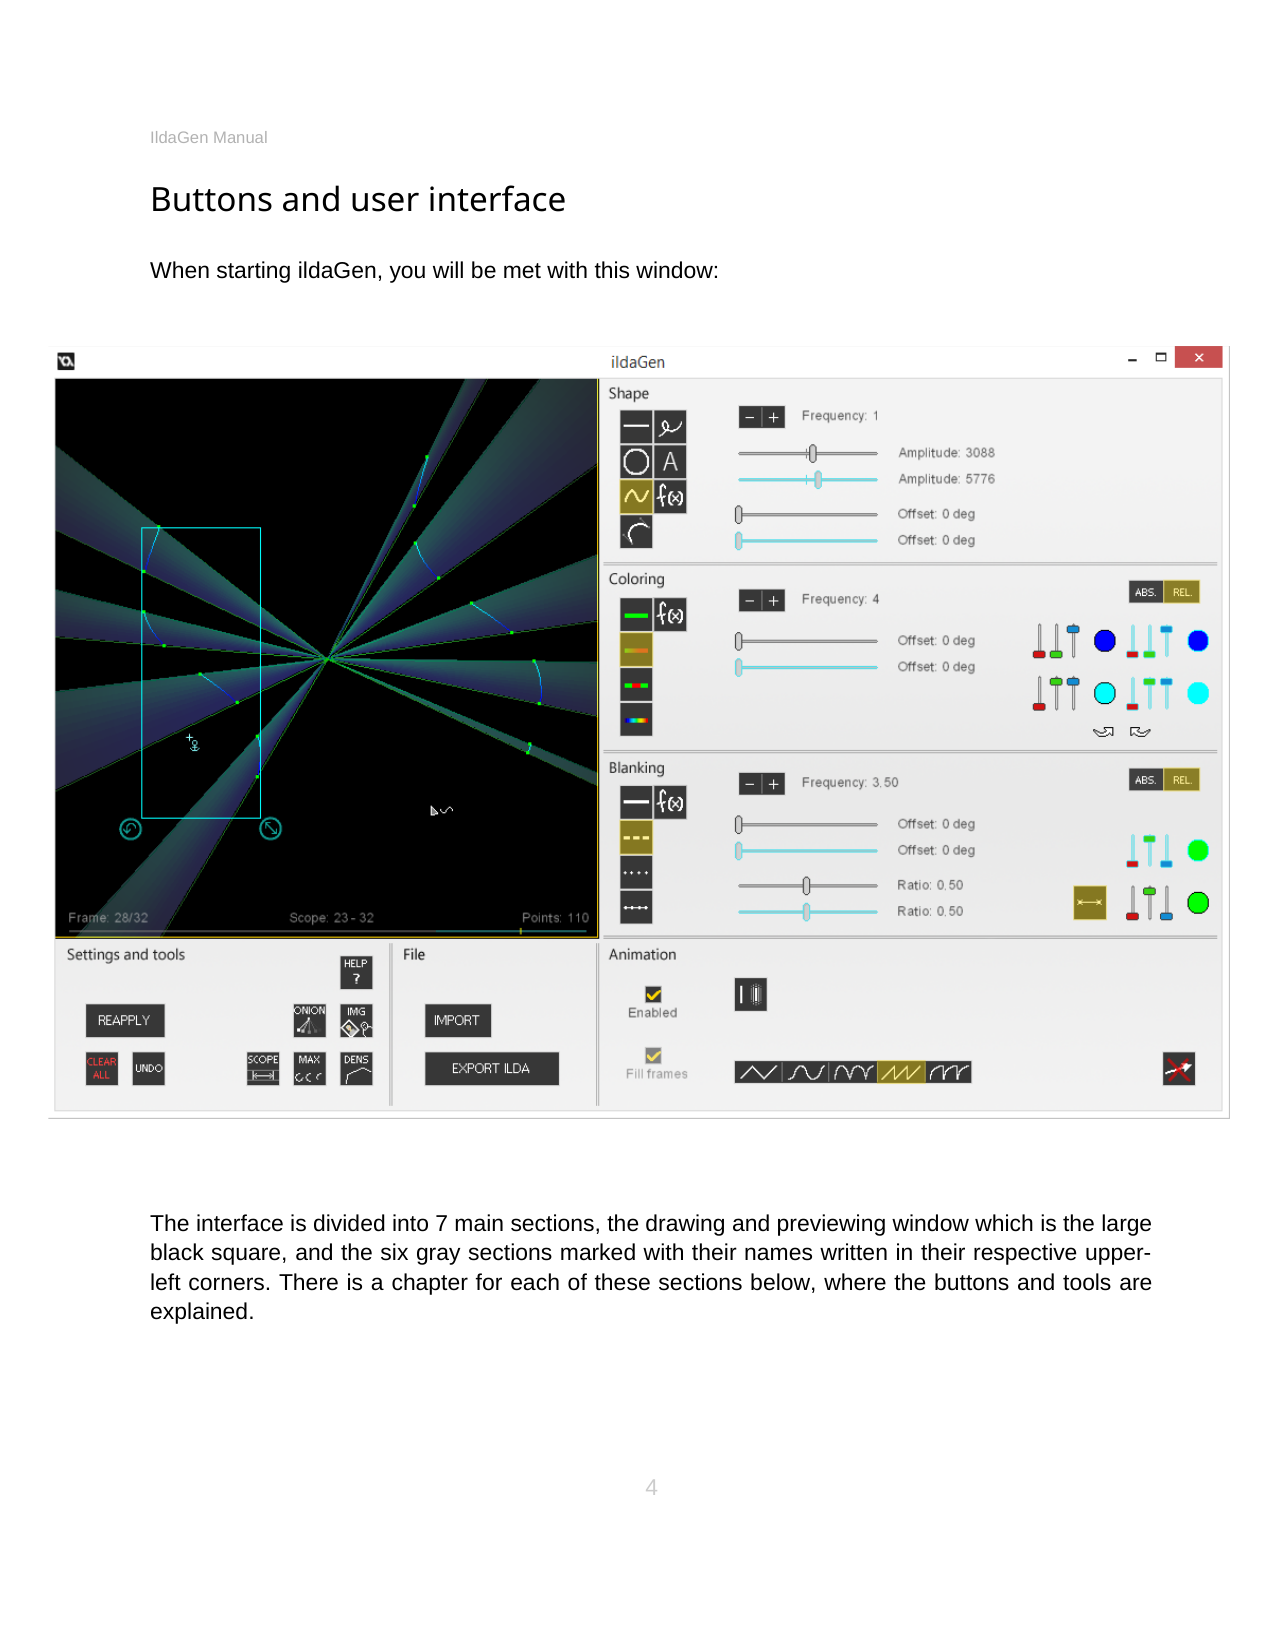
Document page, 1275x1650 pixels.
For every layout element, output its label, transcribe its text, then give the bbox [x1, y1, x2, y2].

text When starting ildaGen, you will be met with this window: [150, 258, 1153, 283]
picture [48, 346, 1230, 1119]
subtitle Buttons and user interface [150, 176, 1153, 222]
text The interface is divided into 7 main sections, the drawing and previewing window which is the large black square, and the six gray sections marked with their names written in their respective upper-left corners. There is a chapter for each of these sections below, where the buttons and tools are explained. [150, 1211, 1153, 1324]
